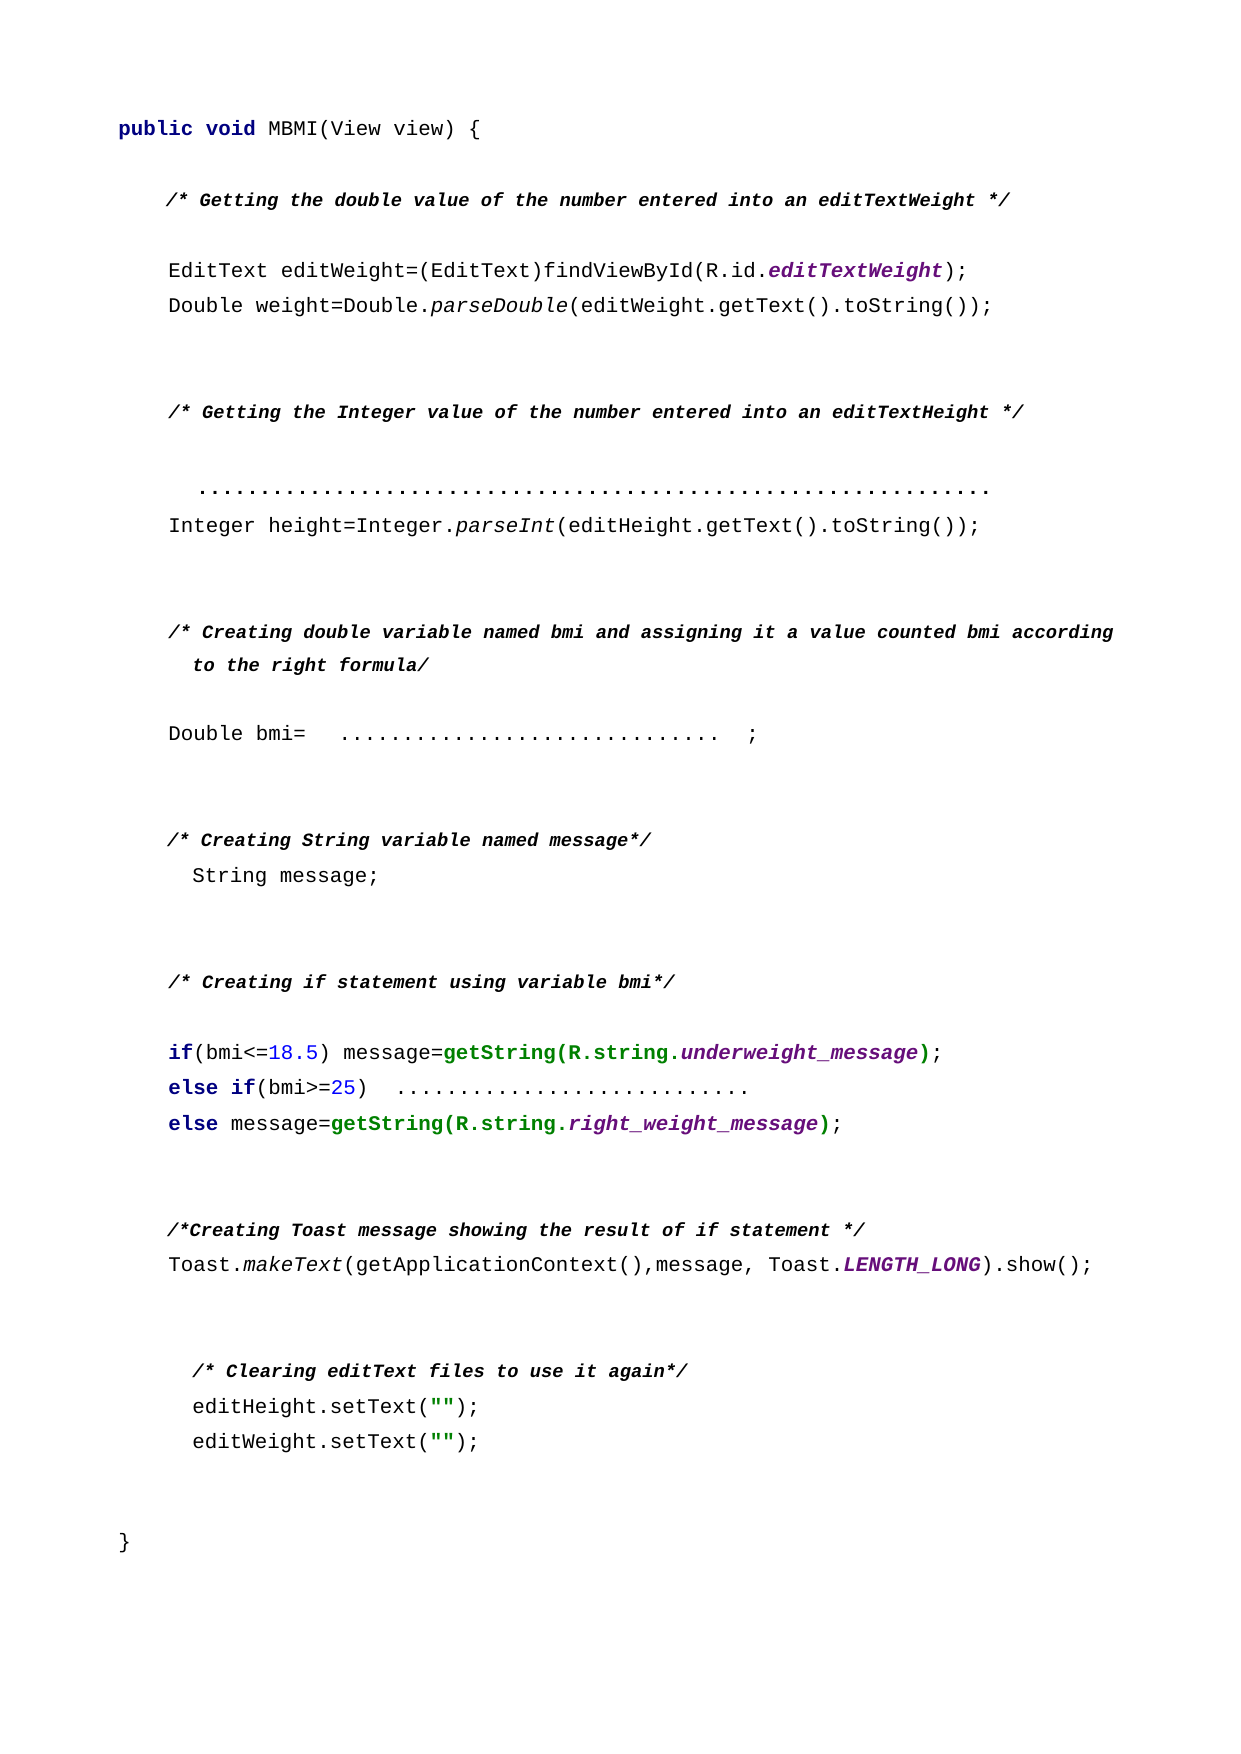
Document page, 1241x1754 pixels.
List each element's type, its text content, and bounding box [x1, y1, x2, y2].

text /* Creating double variable named bmi and assigning it a value counted bmi according to the right formula/ [118, 621, 1122, 677]
text /* Getting the double value of the number entered into an editTextWeight */ [118, 189, 1122, 213]
text /* Creating if statement using variable bmi*/ [118, 971, 1122, 994]
text /* Clearing editText files to use it again*/ [118, 1360, 1122, 1384]
text Toast.makeText(getApplicationContext(),message, Toast.LENGTH_LONG).show(); [118, 1254, 1122, 1278]
text } [118, 1532, 1122, 1555]
text Double weight=Double.parseDouble(editWeight.getText().toString()); [118, 295, 1122, 319]
text Double bmi= ; [118, 723, 1122, 747]
text String message; [118, 864, 1122, 888]
text Integer height=Integer.parseInt(editHeight.getText().toString()); [118, 515, 1122, 539]
text EditText editWeight=(EditText)findViewById(R.id.editTextWeight); [118, 260, 1122, 283]
text /* Getting the Integer value of the number entered into an editTextHeight */ [118, 401, 1122, 425]
text editWeight.setText(""); [118, 1431, 1122, 1455]
text editHeight.setText(""); [118, 1396, 1122, 1419]
text /*Creating Toast message showing the result of if statement */ [118, 1219, 1122, 1242]
text /* Creating String variable named message*/ [118, 829, 1122, 853]
text else if(bmi>=25) [118, 1077, 1122, 1101]
text else message=getString(R.string.right_weight_message); [118, 1112, 1122, 1136]
text if(bmi<=18.5) message=getString(R.string.underweight_message); [118, 1042, 1122, 1065]
text public void MBMI(View view) { [118, 118, 1122, 142]
